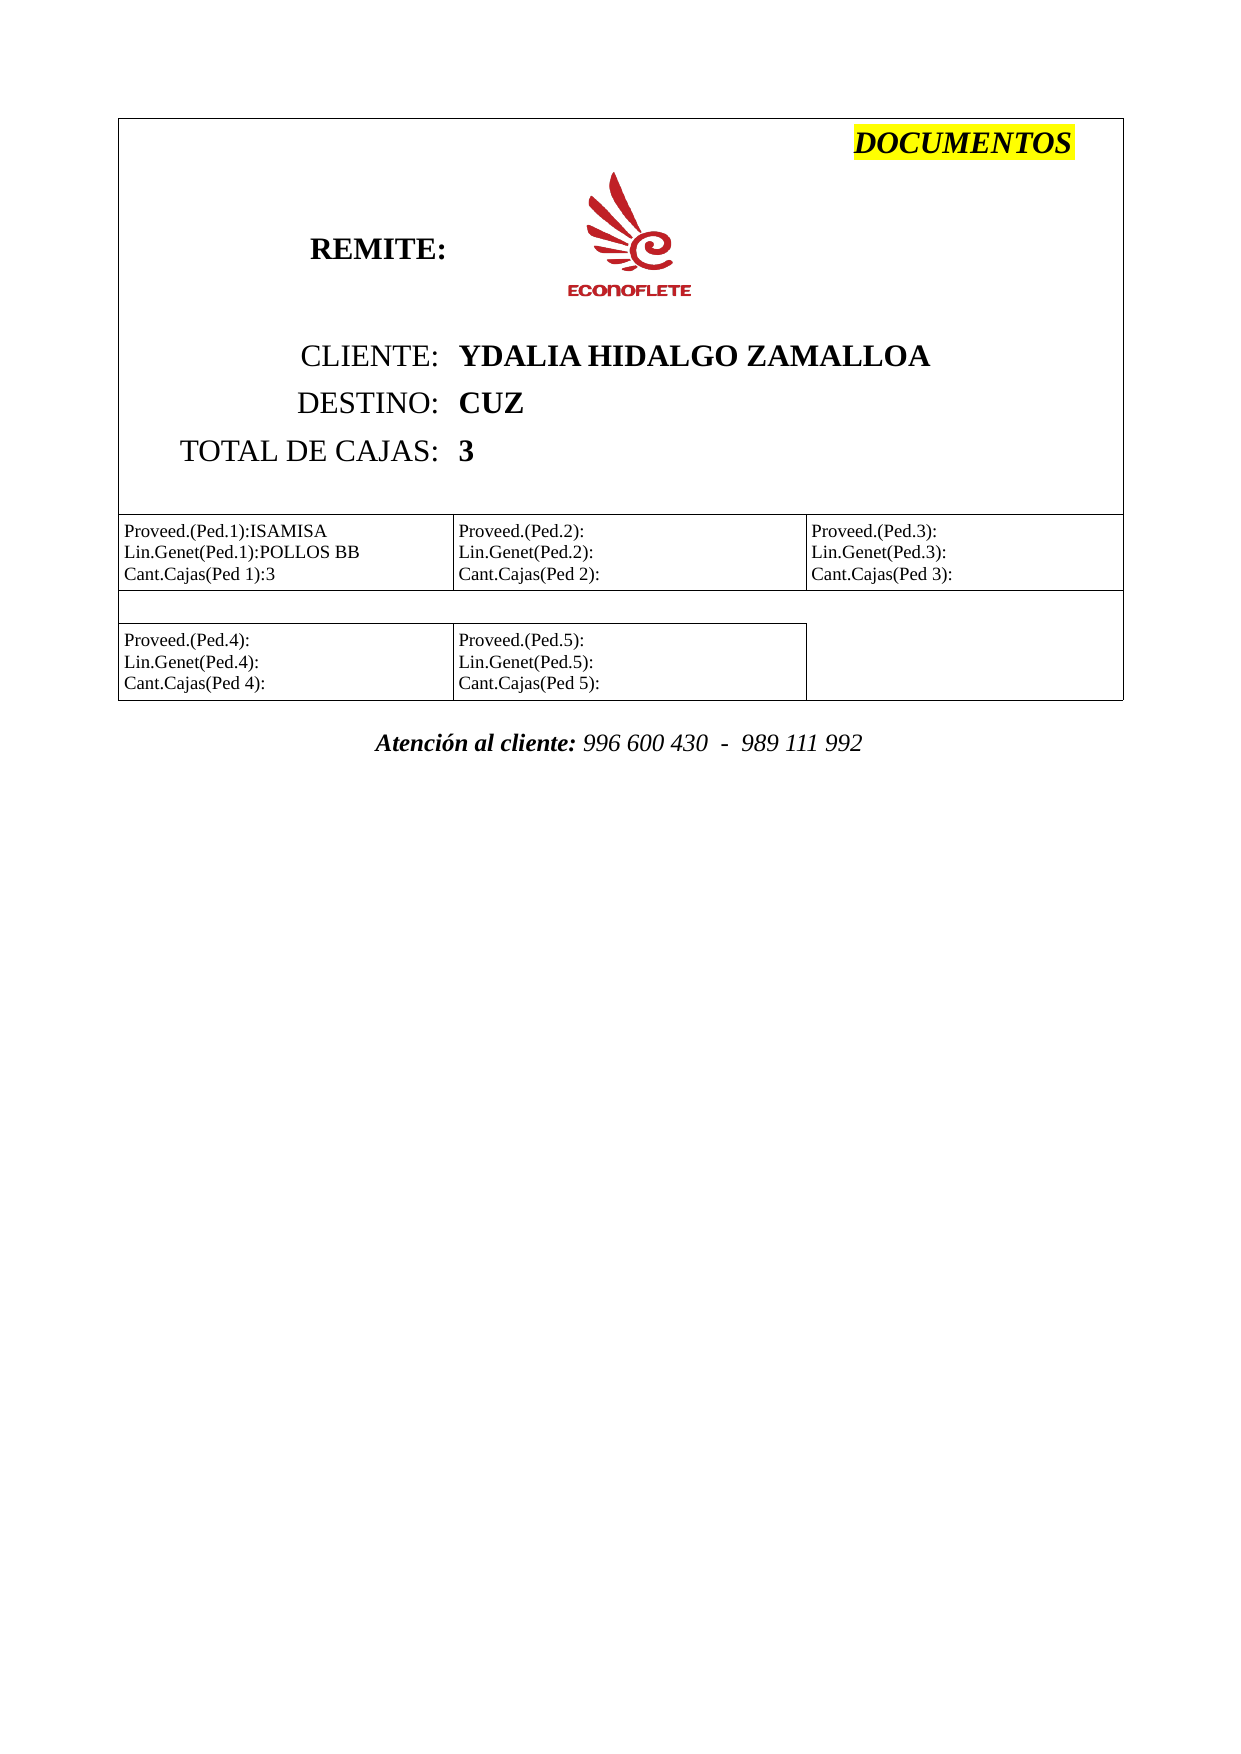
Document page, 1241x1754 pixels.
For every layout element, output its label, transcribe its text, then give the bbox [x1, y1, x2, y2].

table_cell 3 [453, 426, 1123, 474]
table_cell [806, 591, 1123, 623]
table_cell [806, 379, 1123, 426]
table_cell CUZ [453, 379, 806, 426]
table_cell TOTAL DE CAJAS: [119, 426, 453, 474]
table_cell [453, 591, 806, 623]
picture [552, 171, 707, 297]
table_cell Proveed.(Ped.5): Lin.Genet(Ped.5): Cant.Cajas(Ped 5): [454, 624, 806, 699]
table_cell [807, 623, 1123, 699]
table_cell [119, 474, 453, 514]
table_cell [806, 166, 1123, 332]
table_header [119, 119, 453, 166]
table_cell [119, 591, 453, 623]
table_cell DESTINO: [119, 379, 453, 426]
table_header [453, 119, 806, 166]
table_cell [453, 166, 806, 332]
table_cell REMITE: [119, 166, 453, 332]
table_header DOCUMENTOS [806, 119, 1123, 166]
table_cell Proveed.(Ped.3): Lin.Genet(Ped.3): Cant.Cajas(Ped 3): [807, 515, 1123, 590]
table_cell Proveed.(Ped.1):ISAMISA Lin.Genet(Ped.1):POLLOS BB Cant.Cajas(Ped 1):3 [119, 515, 453, 590]
table_cell Proveed.(Ped.2): Lin.Genet(Ped.2): Cant.Cajas(Ped 2): [454, 515, 806, 590]
table_cell [453, 474, 806, 514]
table_cell YDALIA HIDALGO ZAMALLOA [453, 332, 1123, 379]
table_cell Proveed.(Ped.4): Lin.Genet(Ped.4): Cant.Cajas(Ped 4): [119, 624, 453, 699]
table_cell [806, 474, 1123, 514]
text Atención al cliente: 996 600 430 - 989 111 992 [118, 728, 1122, 757]
table_cell CLIENTE: [119, 332, 453, 379]
